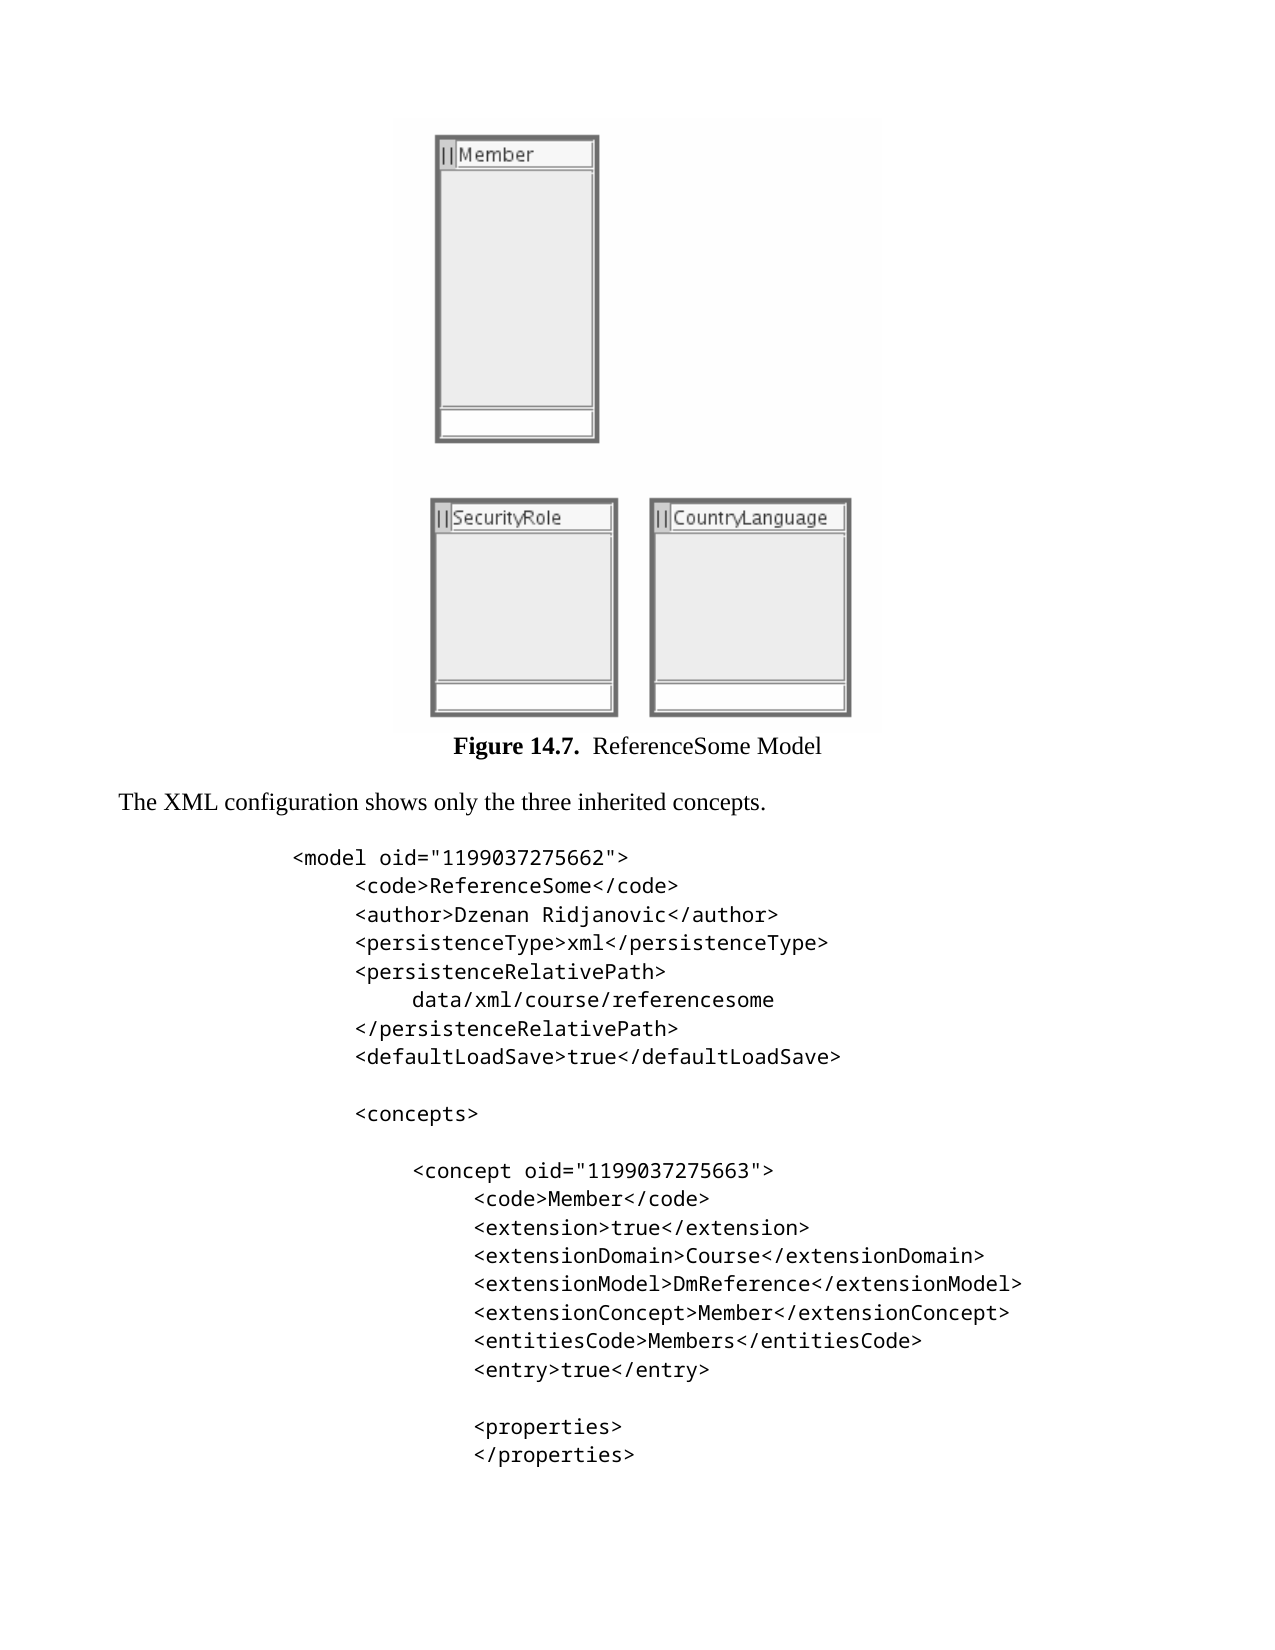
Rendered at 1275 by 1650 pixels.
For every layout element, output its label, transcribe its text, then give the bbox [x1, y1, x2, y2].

text <extensionModel>DmReference</extensionModel> [118, 1269, 1157, 1298]
text <code>Member</code> [118, 1184, 1157, 1213]
text <properties> [118, 1412, 1157, 1440]
text <extensionDomain>Course</extensionDomain> [118, 1241, 1157, 1269]
text <extensionConcept>Member</extensionConcept> [118, 1298, 1157, 1326]
text </persistenceRelativePath> [118, 1014, 1157, 1042]
text <model oid="1199037275662"> [118, 843, 1157, 871]
text </properties> [118, 1440, 1157, 1469]
text <concept oid="1199037275663"> [118, 1156, 1157, 1184]
text <defaultLoadSave>true</defaultLoadSave> [118, 1042, 1157, 1071]
text The XML configuration shows only the three inherited concepts. [118, 788, 1157, 815]
text Figure 14.7. ReferenceSome Model [118, 118, 1157, 760]
text <code>ReferenceSome</code> [118, 871, 1157, 900]
text <entitiesCode>Members</entitiesCode> [118, 1326, 1157, 1355]
text <entry>true</entry> [118, 1355, 1157, 1383]
text data/xml/course/referencesome [118, 985, 1157, 1014]
text <persistenceRelativePath> [118, 957, 1157, 985]
text <extension>true</extension> [118, 1213, 1157, 1241]
text <author>Dzenan Ridjanovic</author> [118, 900, 1157, 928]
text <concepts> [118, 1099, 1157, 1127]
picture [393, 118, 883, 733]
text <persistenceType>xml</persistenceType> [118, 928, 1157, 957]
